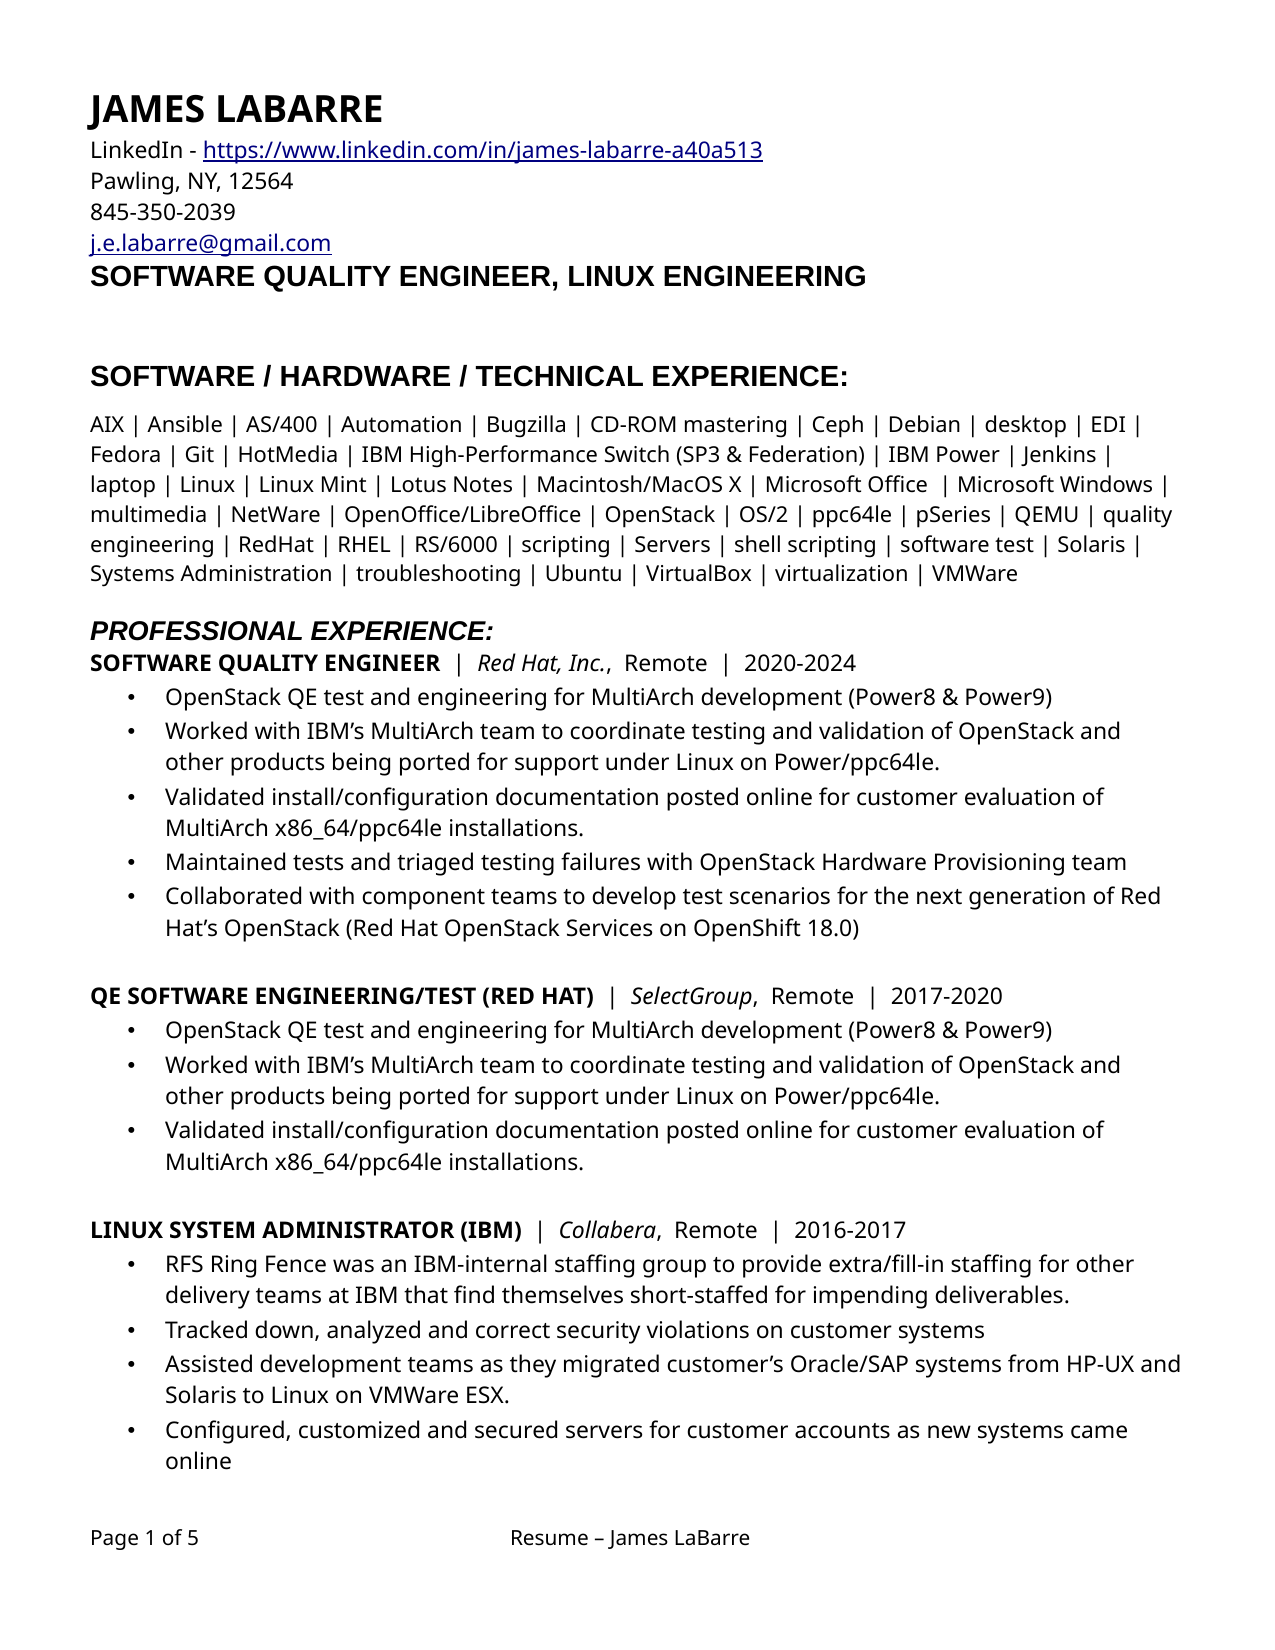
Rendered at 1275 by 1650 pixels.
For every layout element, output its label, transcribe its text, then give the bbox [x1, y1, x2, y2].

list Worked with IBM’s MultiArch team to coordinate testing and validation of OpenStack and other products being ported for support under Linux on Power/ppc64le. [127, 715, 1185, 777]
list RFS Ring Fence was an IBM-internal staffing group to provide extra/fill-in staffing for other delivery teams at IBM that find themselves short-staffed for impending deliverables. [127, 1248, 1185, 1311]
list Validated install/configuration documentation posted online for customer evaluation of MultiArch x86_64/ppc64le installations. [127, 781, 1185, 843]
list OpenStack QE test and engineering for MultiArch development (Power8 & Power9) [127, 1014, 1185, 1046]
text Pawling, NY, 12564 845-350-2039 j.e.labarre@gmail.com [90, 165, 1185, 258]
subtitle JAMES LABARRE [90, 82, 1185, 133]
text LinkedIn - https://www.linkedin.com/in/james-labarre-a40a513 [90, 133, 1185, 165]
list Configured, customized and secured servers for customer accounts as new systems came online [127, 1413, 1185, 1476]
text LINUX SYSTEM ADMINISTRATOR (IBM) | Collabera, Remote | 2016-2017 [90, 1214, 1185, 1245]
list AIX | Ansible | AS/400 | Automation | Bugzilla | CD-ROM mastering | Ceph | Debian | desktop | EDI | Fedora | Git | HotMedia | IBM High-Performance Switch (SP3 & Federation) | IBM Power | Jenkins | laptop | Linux | Linux Mint | Lotus Notes | Macintosh/MacOS X | Microsoft Office | Microsoft Windows | multimedia | NetWare | OpenOffice/LibreOffice | OpenStack | OS/2 | ppc64le | pSeries | QEMU | quality engineering | RedHat | RHEL | RS/6000 | scripting | Servers | shell scripting | software test | Solaris | Systems Administration | troubleshooting | Ubuntu | VirtualBox | virtualization | VMWare [90, 409, 1185, 588]
list Maintained tests and triaged testing failures with OpenStack Hardware Provisioning team [127, 846, 1185, 877]
list Worked with IBM’s MultiArch team to coordinate testing and validation of OpenStack and other products being ported for support under Linux on Power/ppc64le. [127, 1049, 1185, 1111]
title SOFTWARE / HARDWARE / TECHNICAL EXPERIENCE: [90, 309, 1185, 393]
list Validated install/configuration documentation posted online for customer evaluation of MultiArch x86_64/ppc64le installations. [127, 1114, 1185, 1177]
text QE SOFTWARE ENGINEERING/TEST (RED HAT) | SelectGroup, Remote | 2017-2020 [90, 980, 1185, 1011]
list OpenStack QE test and engineering for MultiArch development (Power8 & Power9) [127, 681, 1185, 712]
text SOFTWARE QUALITY ENGINEER | Red Hat, Inc., Remote | 2020-2024 [90, 646, 1185, 678]
title PROFESSIONAL EXPERIENCE: [90, 615, 1185, 646]
title SOFTWARE QUALITY ENGINEER, LINUX ENGINEERING [90, 258, 1185, 292]
list Assisted development teams as they migrated customer’s Oracle/SAP systems from HP-UX and Solaris to Linux on VMWare ESX. [127, 1348, 1185, 1411]
list Collaborated with component teams to develop test scenarios for the next generation of Red Hat’s OpenStack (Red Hat OpenStack Services on OpenShift 18.0) [127, 880, 1185, 943]
list Tracked down, analyzed and correct security violations on customer systems [127, 1314, 1185, 1345]
